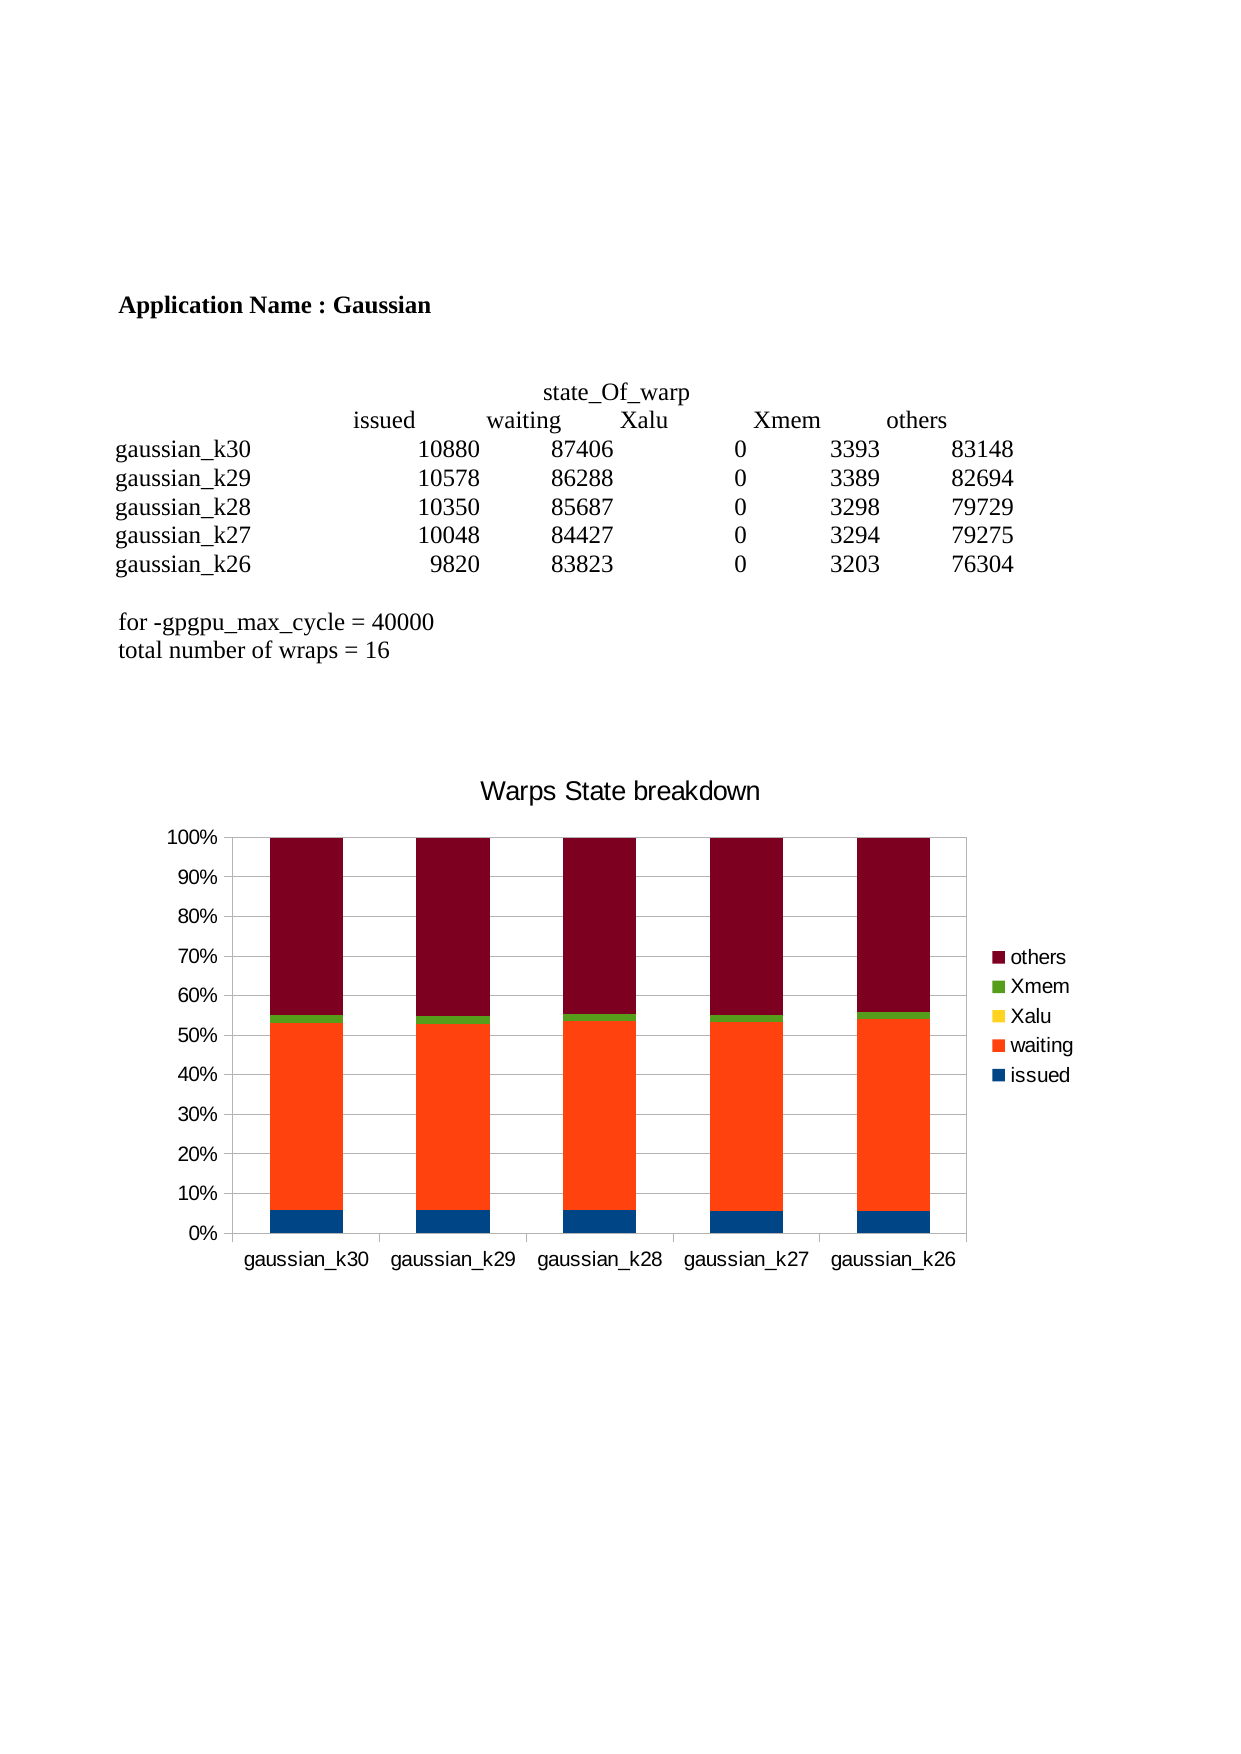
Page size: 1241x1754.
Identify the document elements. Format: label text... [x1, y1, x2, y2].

table_cell 79729 [883, 492, 1016, 521]
table_cell [112, 406, 350, 434]
table_cell 83148 [883, 434, 1016, 463]
table_cell gaussian_k26 [112, 549, 350, 578]
table_cell 10880 [350, 434, 483, 463]
table_cell 0 [616, 521, 750, 549]
table_header [883, 377, 1016, 406]
table_cell 3393 [750, 434, 883, 463]
table_cell 85687 [483, 492, 616, 521]
table_cell 0 [616, 463, 750, 492]
table_cell 0 [616, 492, 750, 521]
table_cell gaussian_k28 [112, 492, 350, 521]
table_cell 10048 [350, 521, 483, 549]
table_cell 82694 [883, 463, 1016, 492]
table_cell waiting [483, 406, 616, 434]
table_cell others [883, 406, 1016, 434]
table_cell 84427 [483, 521, 616, 549]
table_cell 0 [616, 434, 750, 463]
table_header [112, 377, 350, 406]
text total number of wraps = 16 [118, 636, 1122, 664]
table_cell 3389 [750, 463, 883, 492]
table_cell gaussian_k27 [112, 521, 350, 549]
table_header state_Of_warp [350, 377, 883, 406]
table_cell 10578 [350, 463, 483, 492]
table_cell 9820 [350, 549, 483, 578]
table_cell 3294 [750, 521, 883, 549]
table_cell 76304 [883, 549, 1016, 578]
table_cell gaussian_k30 [112, 434, 350, 463]
table_cell Xmem [750, 406, 883, 434]
table_cell 10350 [350, 492, 483, 521]
table_cell Xalu [616, 406, 750, 434]
table_cell issued [350, 406, 483, 434]
text Application Name : Gaussian [118, 291, 1122, 319]
table_cell gaussian_k29 [112, 463, 350, 492]
table_cell 3298 [750, 492, 883, 521]
table_cell 86288 [483, 463, 616, 492]
table_cell 0 [616, 549, 750, 578]
table_cell 87406 [483, 434, 616, 463]
table_cell 79275 [883, 521, 1016, 549]
text for -gpgpu_max_cycle = 40000 [118, 607, 1122, 636]
table_cell 3203 [750, 549, 883, 578]
table_cell 83823 [483, 549, 616, 578]
